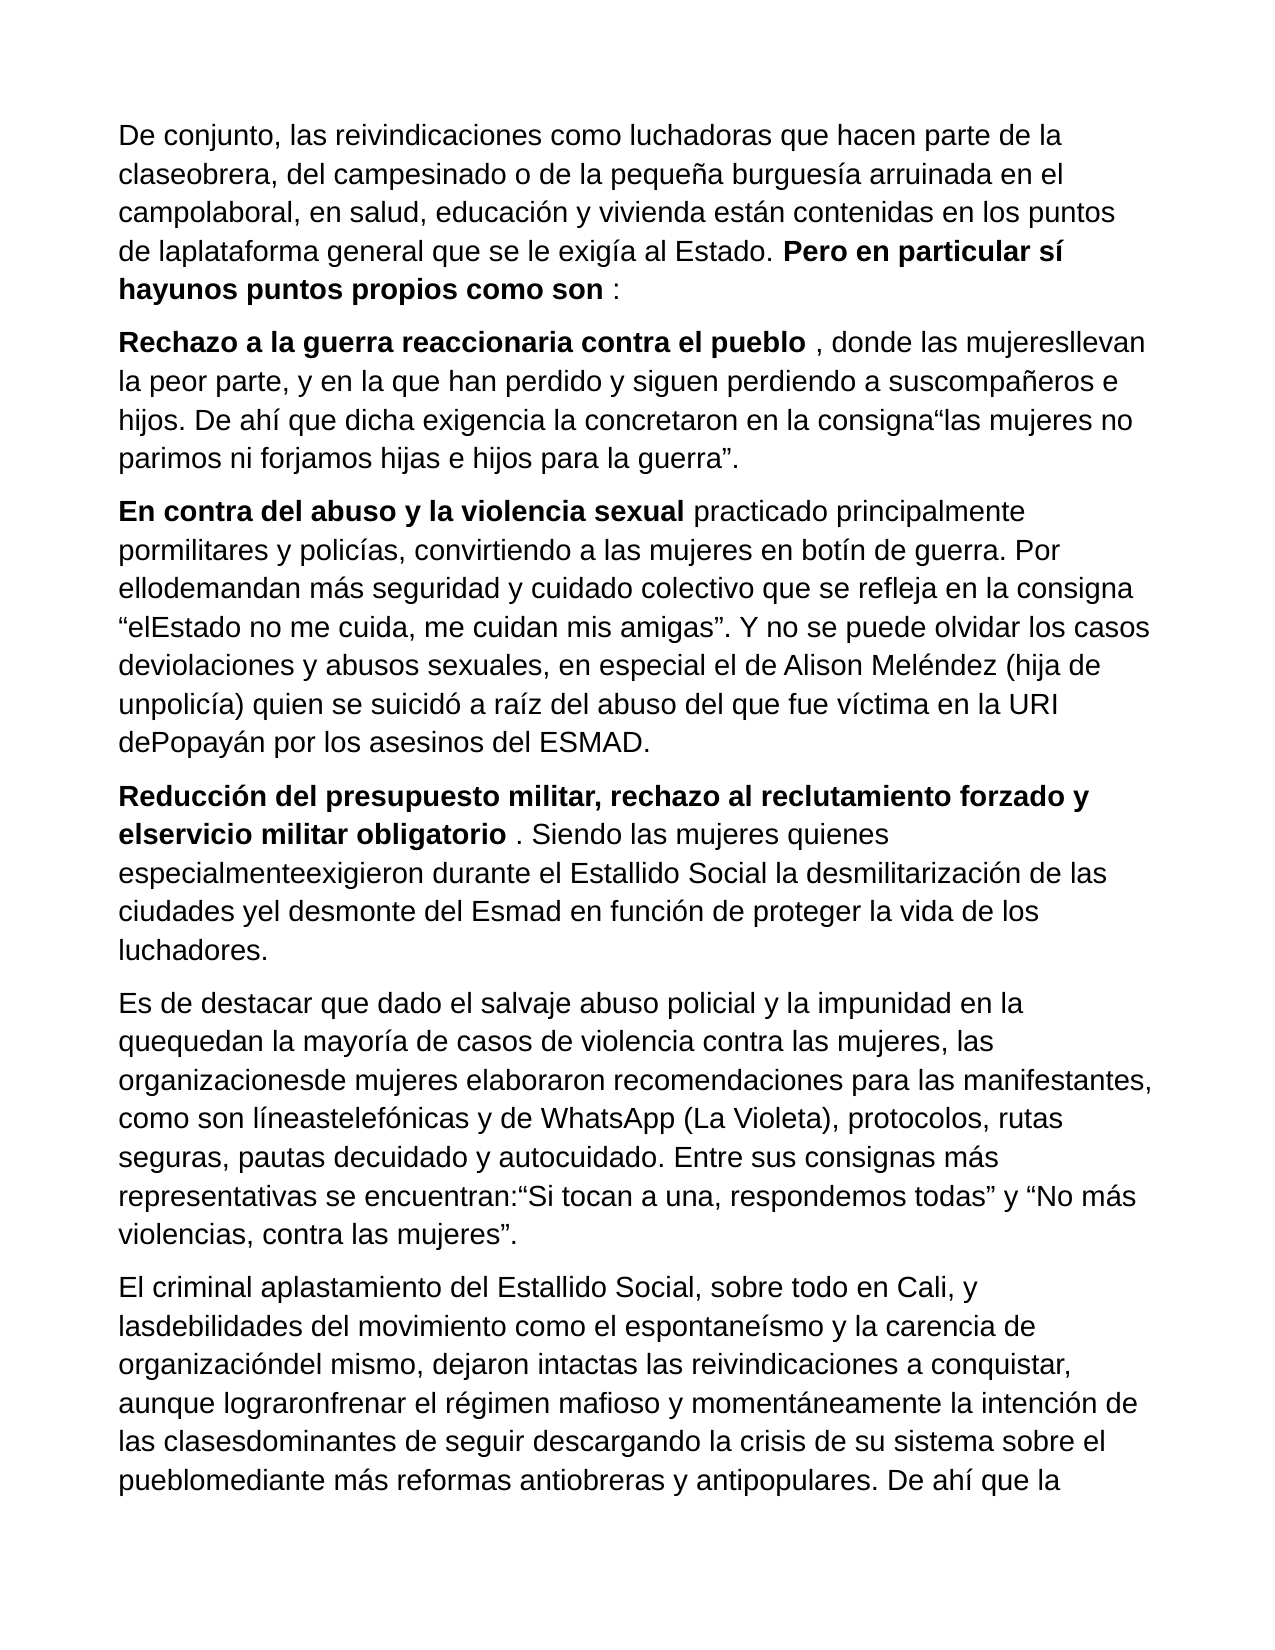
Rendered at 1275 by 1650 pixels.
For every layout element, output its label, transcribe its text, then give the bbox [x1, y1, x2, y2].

text En contra del abuso y la violencia sexual practicado principalmente pormilitares y policías, convirtiendo a las mujeres en botín de guerra. Por ellodemandan más seguridad y cuidado colectivo que se refleja en la consigna “elEstado no me cuida, me cuidan mis amigas”. Y no se puede olvidar los casos deviolaciones y abusos sexuales, en especial el de Alison Meléndez (hija de unpolicía) quien se suicidó a raíz del abuso del que fue víctima en la URI dePopayán por los asesinos del ESMAD. [118, 494, 1157, 759]
text De conjunto, las reivindicaciones como luchadoras que hacen parte de la claseobrera, del campesinado o de la pequeña burguesía arruinada en el campolaboral, en salud, educación y vivienda están contenidas en los puntos de laplataforma general que se le exigía al Estado. Pero en particular sí hayunos puntos propios como son : [118, 118, 1157, 306]
text Reducción del presupuesto militar, rechazo al reclutamiento forzado y elservicio militar obligatorio . Siendo las mujeres quienes especialmenteexigieron durante el Estallido Social la desmilitarización de las ciudades yel desmonte del Esmad en función de proteger la vida de los luchadores. [118, 778, 1157, 966]
text El criminal aplastamiento del Estallido Social, sobre todo en Cali, y lasdebilidades del movimiento como el espontaneísmo y la carencia de organizacióndel mismo, dejaron intactas las reivindicaciones a conquistar, aunque lograronfrenar el régimen mafioso y momentáneamente la intención de las clasesdominantes de seguir descargando la crisis de su sistema sobre el pueblomediante más reformas antiobreras y antipopulares. De ahí que la [118, 1270, 1157, 1496]
text Es de destacar que dado el salvaje abuso policial y la impunidad en la quequedan la mayoría de casos de violencia contra las mujeres, las organizacionesde mujeres elaboraron recomendaciones para las manifestantes, como son líneastelefónicas y de WhatsApp (La Violeta), protocolos, rutas seguras, pautas decuidado y autocuidado. Entre sus consignas más representativas se encuentran:“Si tocan a una, respondemos todas” y “No más violencias, contra las mujeres”. [118, 986, 1157, 1251]
text Rechazo a la guerra reaccionaria contra el pueblo , donde las mujeresllevan la peor parte, y en la que han perdido y siguen perdiendo a suscompañeros e hijos. De ahí que dicha exigencia la concretaron en la consigna“las mujeres no parimos ni forjamos hijas e hijos para la guerra”. [118, 325, 1157, 474]
